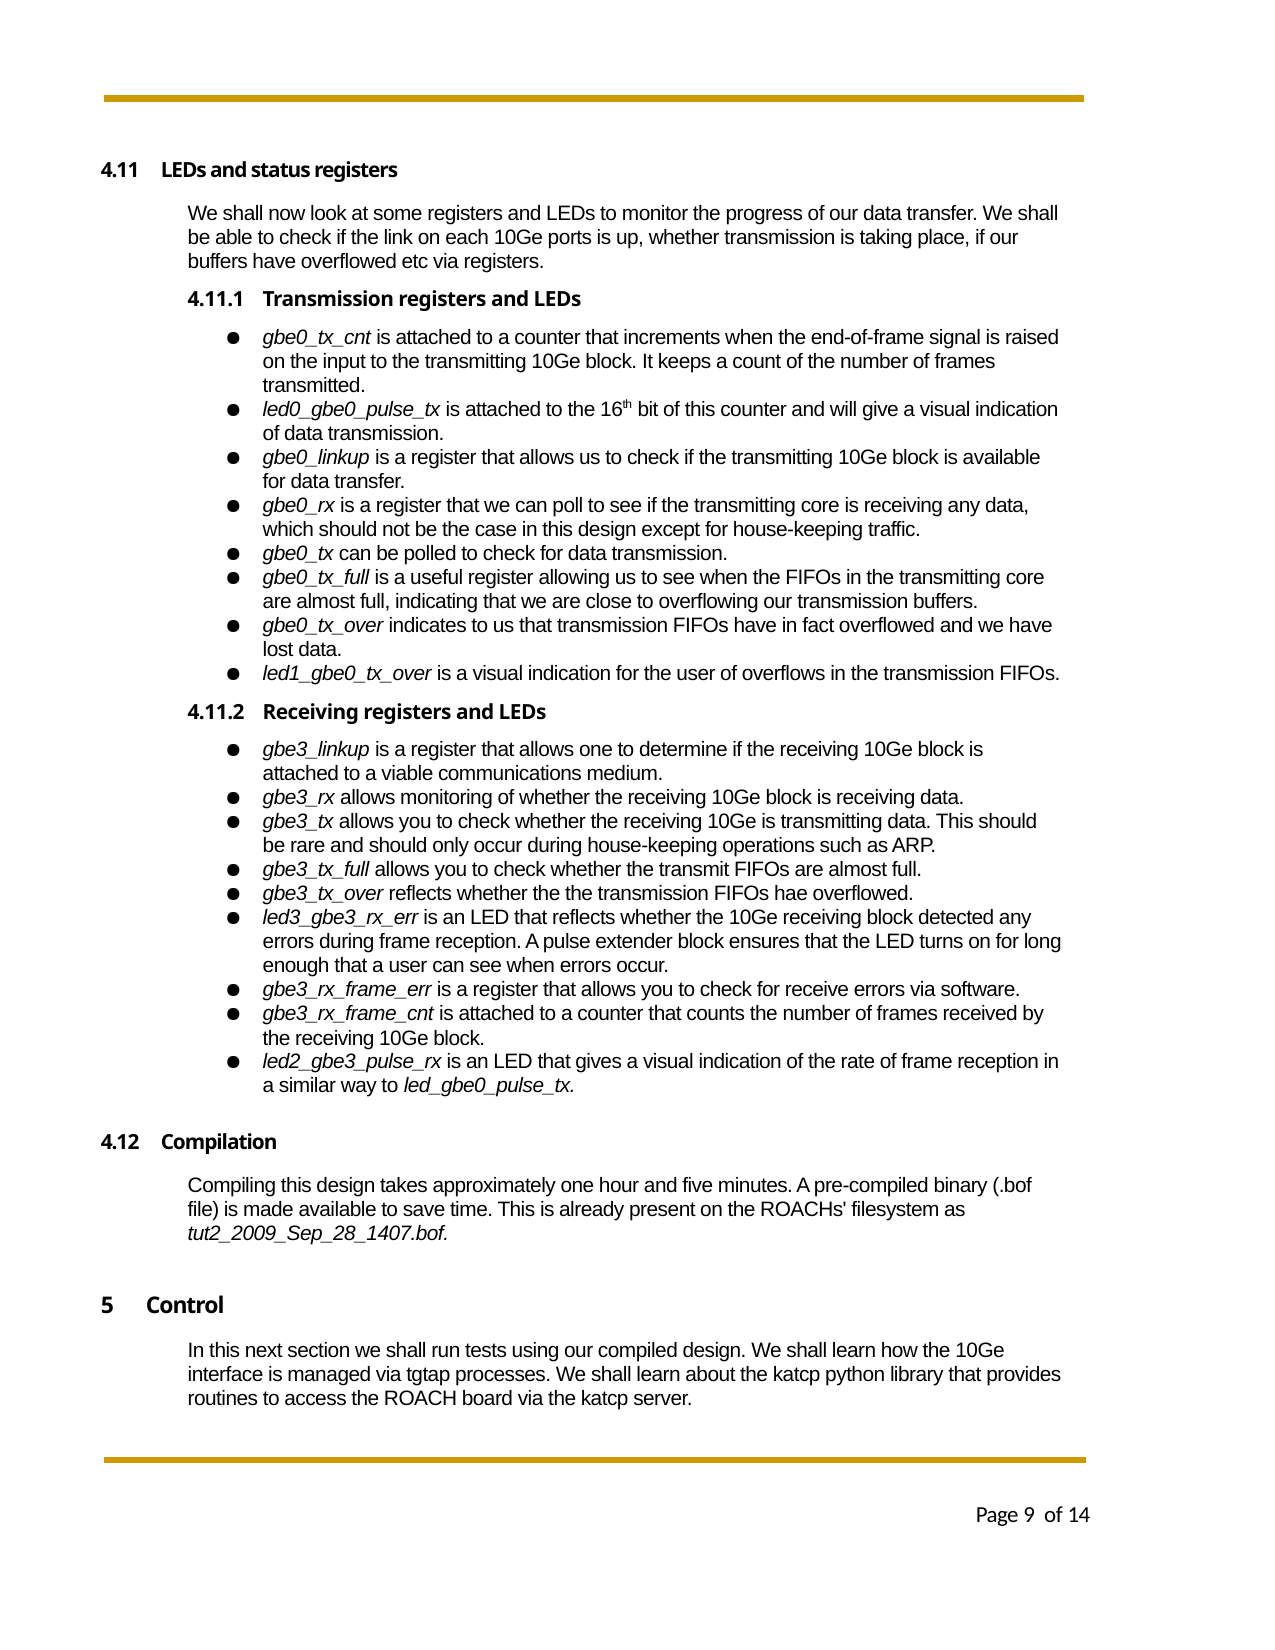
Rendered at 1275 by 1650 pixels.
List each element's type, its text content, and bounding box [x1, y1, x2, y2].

text Compiling this design takes approximately one hour and five minutes. A pre-compiled binary (.bof file) is made available to save time. This is already present on the ROACHs' filesystem as tut2_2009_Sep_28_1407.bof. [187, 1173, 1062, 1245]
list led3_gbe3_rx_err is an LED that reflects whether the 10Ge receiving block detected any errors during frame reception. A pulse extender block ensures that the LED turns on for long enough that a user can see when errors occur. [225, 905, 1062, 977]
subtitle Compilation [101, 1127, 1062, 1155]
list gbe0_tx_over indicates to us that transmission FIFOs have in fact overflowed and we have lost data. [225, 613, 1062, 661]
subtitle LEDs and status registers [101, 155, 1062, 183]
list led0_gbe0_pulse_tx is attached to the 16th bit of this counter and will give a visual indication of data transmission. [225, 397, 1062, 445]
list gbe3_linkup is a register that allows one to determine if the receiving 10Ge block is attached to a viable communications medium. [225, 737, 1062, 785]
list gbe3_tx allows you to check whether the receiving 10Ge is transmitting data. This should be rare and should only occur during house-keeping operations such as ARP. [225, 809, 1062, 857]
list led1_gbe0_tx_over is a visual indication for the user of overflows in the transmission FIFOs. [225, 661, 1062, 685]
list gbe3_rx_frame_cnt is attached to a counter that counts the number of frames received by the receiving 10Ge block. [225, 1001, 1062, 1049]
list gbe3_tx_full allows you to check whether the transmit FIFOs are almost full. [225, 857, 1062, 881]
subtitle Transmission registers and LEDs [187, 284, 1062, 313]
list gbe0_tx_full is a useful register allowing us to see when the FIFOs in the transmitting core are almost full, indicating that we are close to overflowing our transmission buffers. [225, 565, 1062, 613]
list gbe0_rx is a register that we can poll to see if the transmitting core is receiving any data, which should not be the case in this design except for house-keeping traffic. [225, 493, 1062, 541]
text We shall now look at some registers and LEDs to monitor the progress of our data transfer. We shall be able to check if the link on each 10Ge ports is up, whether transmission is taking place, if our buffers have overflowed etc via registers. [187, 201, 1062, 273]
list gbe0_linkup is a register that allows us to check if the transmitting 10Ge block is available for data transfer. [225, 445, 1062, 493]
list gbe3_rx_frame_err is a register that allows you to check for receive errors via software. [225, 977, 1062, 1001]
text In this next section we shall run tests using our compiled design. We shall learn how the 10Ge interface is managed via tgtap processes. We shall learn about the katcp python library that provides routines to access the ROACH board via the katcp server. [187, 1338, 1062, 1410]
list gbe3_tx_over reflects whether the the transmission FIFOs hae overflowed. [225, 881, 1062, 905]
list gbe0_tx can be polled to check for data transmission. [225, 541, 1062, 565]
subtitle Receiving registers and LEDs [187, 697, 1062, 725]
list led2_gbe3_pulse_rx is an LED that gives a visual indication of the rate of frame reception in a similar way to led_gbe0_pulse_tx. [225, 1049, 1062, 1097]
list gbe3_rx allows monitoring of whether the receiving 10Ge block is receiving data. [225, 785, 1062, 809]
subtitle Control [101, 1289, 1062, 1320]
list gbe0_tx_cnt is attached to a counter that increments when the end-of-frame signal is raised on the input to the transmitting 10Ge block. It keeps a count of the number of frames transmitted. [225, 325, 1062, 397]
